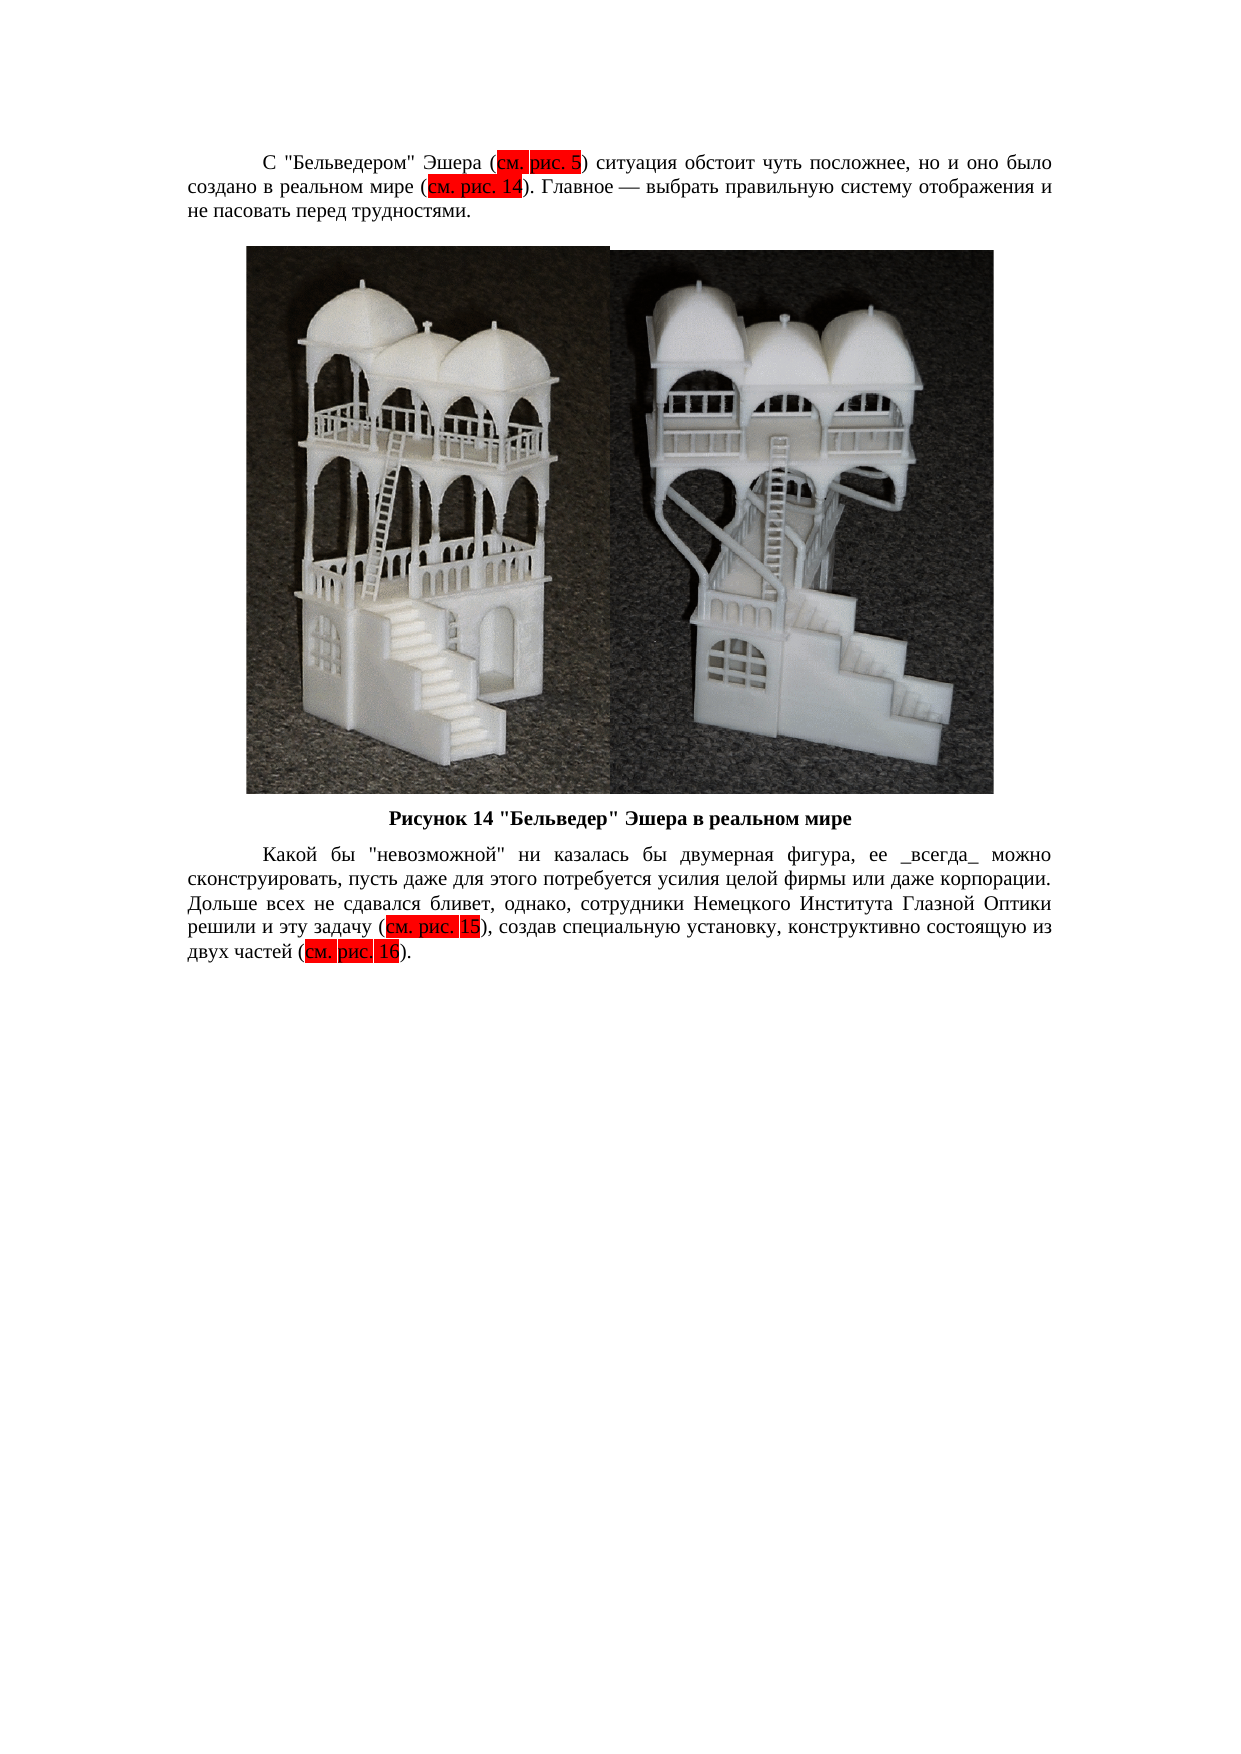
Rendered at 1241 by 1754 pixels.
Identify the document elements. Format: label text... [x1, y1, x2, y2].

text Рисунок 14 "Бельведер" Эшера в реальном мире [187, 806, 1053, 830]
text Какой бы "невозможной" ни казалась бы двумерная фигура, ее _всегда_ можно сконструировать, пусть даже для этого потребуется усилия целой фирмы или даже корпорации. Дольше всех не сдавался бливет, однако, сотрудники Немецкого Института Глазной Оптики решили и эту задачу (см. рис. 15), создав специальную установку, конструктивно состоящую из двух частей (см. рис. 16). [187, 842, 1053, 963]
picture [246, 246, 994, 794]
text С "Бельведером" Эшера (см. рис. 5) ситуация обстоит чуть посложнее, но и оно было создано в реальном мире (см. рис. 14). Главное — выбрать правильную систему отображения и не пасовать перед трудностями. [187, 150, 1053, 222]
